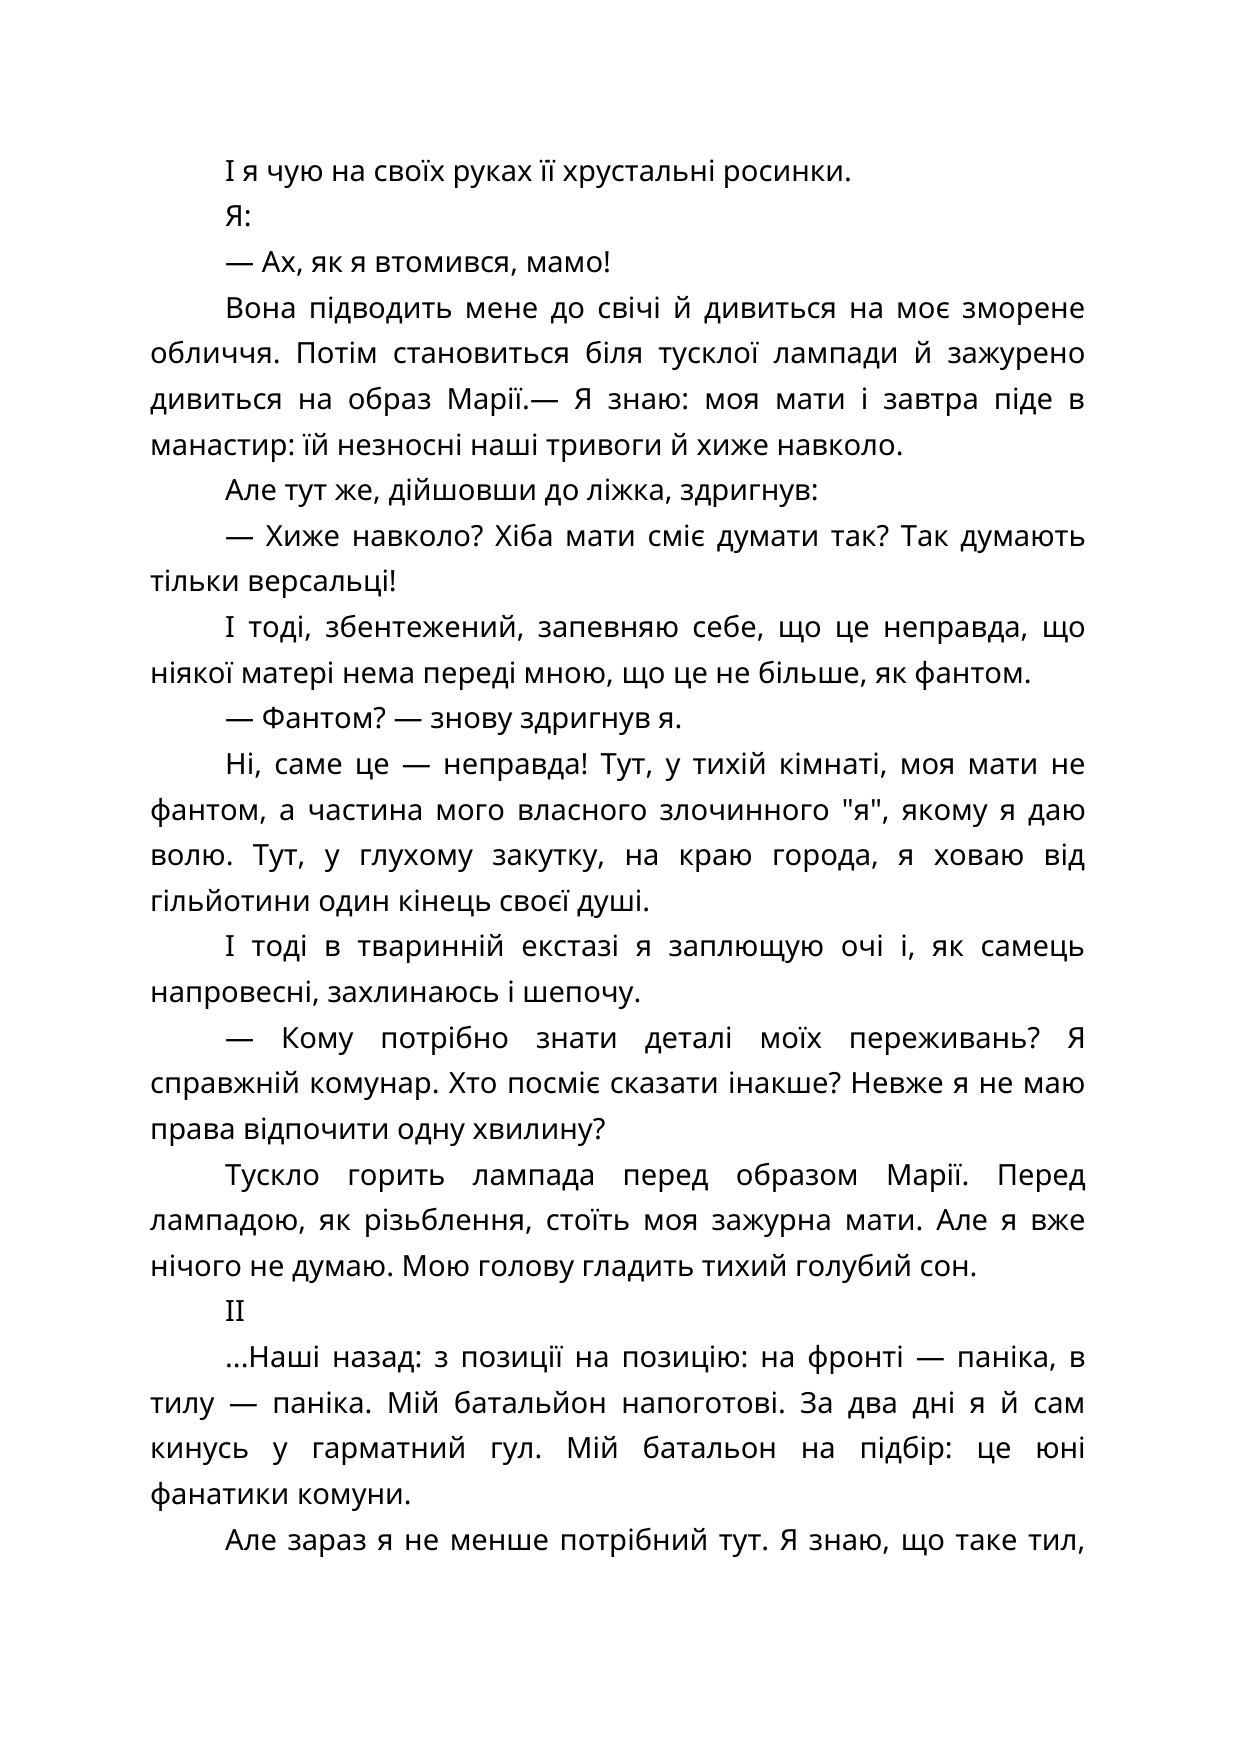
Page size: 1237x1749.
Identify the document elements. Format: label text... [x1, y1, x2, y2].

text ...Наші назад: з позиції на позицію: на фронті — паніка, в тилу — паніка. Мій батальйон напоготові. За два дні я й сам кинусь у гарматний гул. Мій батальон на підбір: це юні фанатики комуни. [150, 1336, 1086, 1513]
text — Хиже навколо? Хіба мати сміє думати так? Так думають тільки версальці! [150, 515, 1086, 600]
text І тоді, збентежений, запевняю себе, що це неправда, що ніякої матері нема переді мною, що це не більше, як фантом. [150, 606, 1086, 692]
text II [150, 1291, 1086, 1330]
text І я чую на своїх руках її хрустальні росинки. [150, 150, 1086, 190]
text — Кому потрібно знати деталі моїх переживань? Я справжній комунар. Хто посміє сказати інакше? Невже я не маю права відпочити одну хвилину? [150, 1017, 1086, 1148]
text Я: [150, 196, 1086, 235]
text Ні, саме це — неправда! Тут, у тихій кімнаті, моя мати не фантом, а частина мого власного злочинного "я", якому я даю волю. Тут, у глухому закутку, на краю города, я ховаю від гільйотини один кінець своєї душі. [150, 743, 1086, 920]
text Але тут же, дійшовши до ліжка, здригнув: [150, 469, 1086, 509]
text І тоді в тваринній екстазі я заплющую очі і, як самець напровесні, захлинаюсь і шепочу. [150, 926, 1086, 1011]
text Тускло горить лампада перед образом Марії. Перед лампадою, як різьблення, стоїть моя зажурна мати. Але я вже нічого не думаю. Мою голову гладить тихий голубий сон. [150, 1154, 1086, 1285]
text — Ах, як я втомився, мамо! [150, 241, 1086, 281]
text Але зараз я не менше потрібний тут. Я знаю, що таке тил, [150, 1519, 1086, 1558]
text — Фантом? — знову здригнув я. [150, 697, 1086, 737]
text Вона підводить мене до свічі й дивиться на моє зморене обличчя. Потім становиться біля тусклої лампади й зажурено дивиться на образ Марії.— Я знаю: моя мати і завтра піде в манастир: їй незносні наші тривоги й хиже навколо. [150, 287, 1086, 463]
